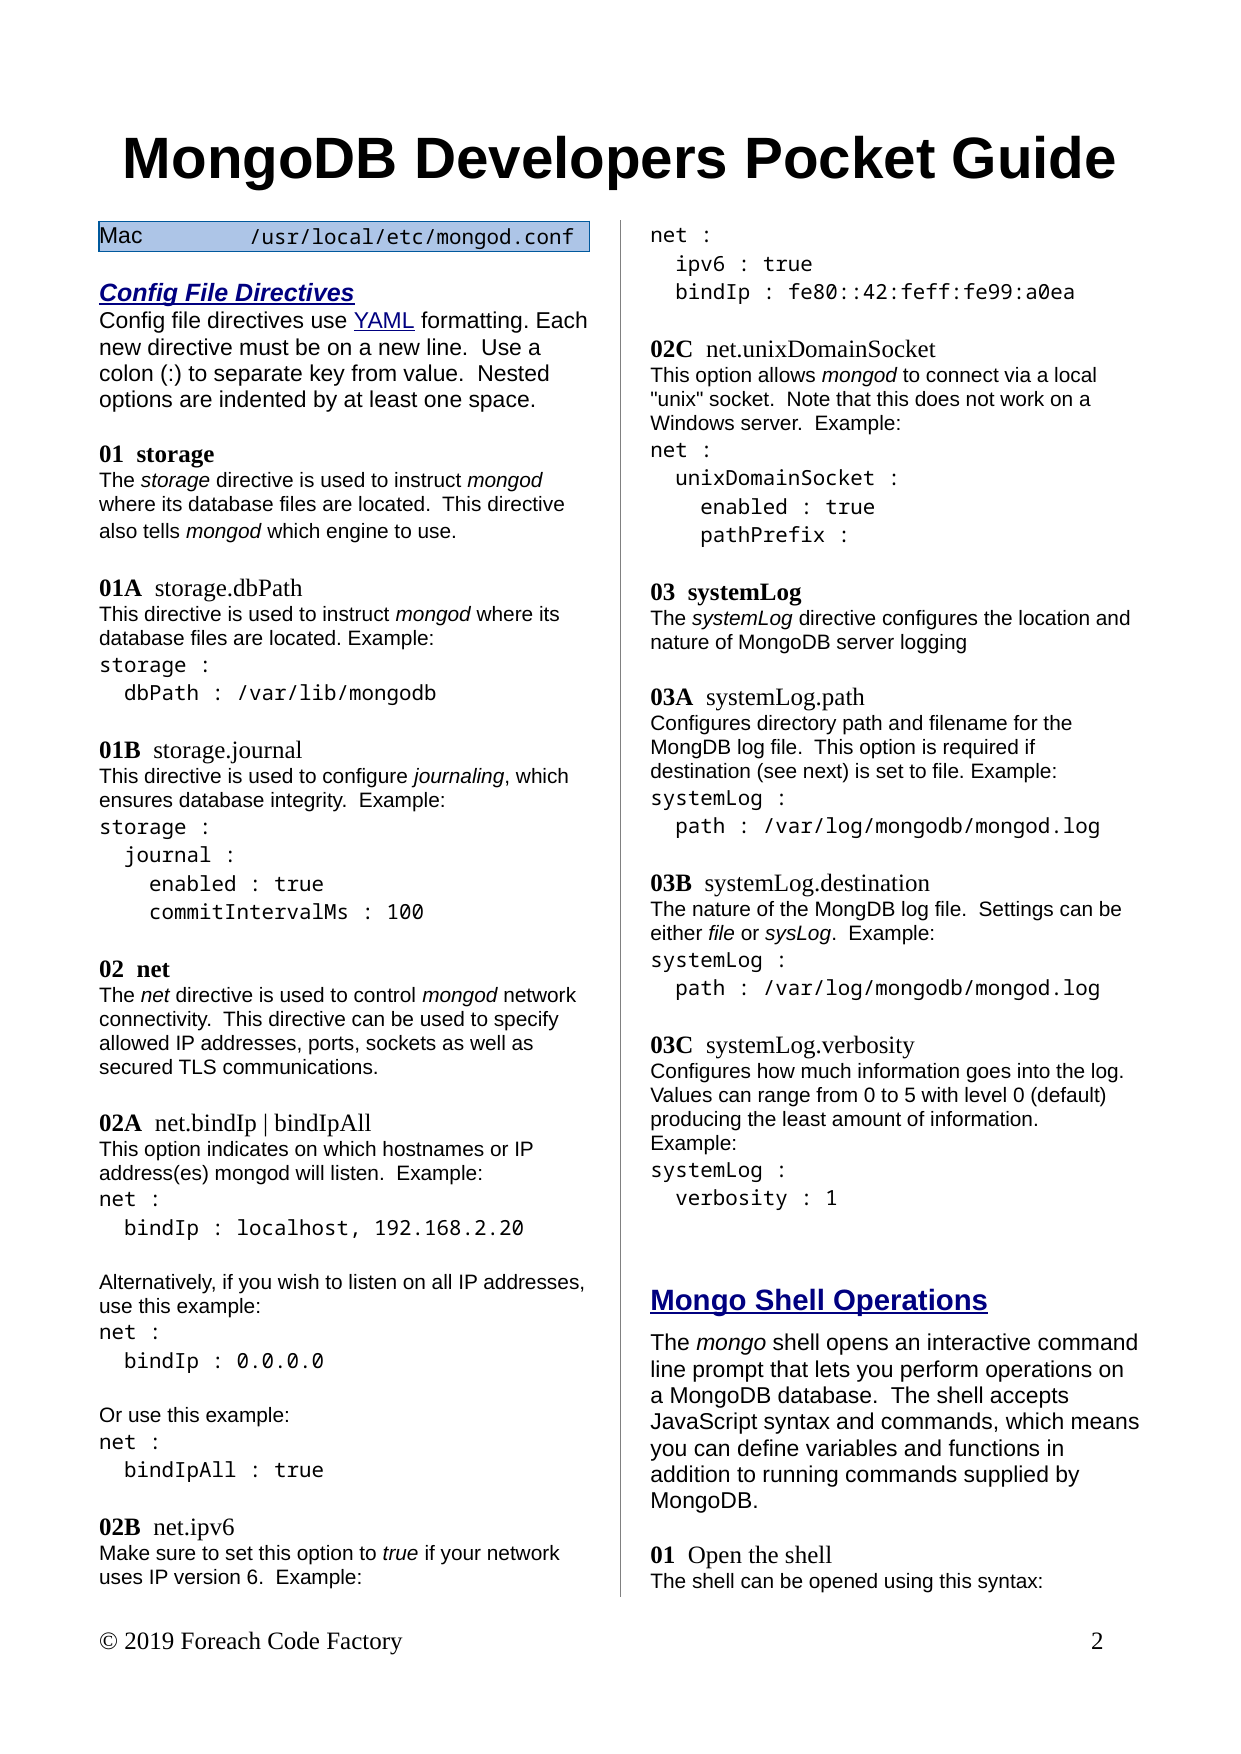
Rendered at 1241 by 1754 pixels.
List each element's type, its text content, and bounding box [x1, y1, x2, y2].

text This option allows mongod to connect via a local "unix" socket. Note that this does not work on a Windows server. Example: [650, 363, 1142, 435]
text net : unixDomainSocket : enabled : true [650, 435, 1142, 520]
text Config File Directives [99, 278, 590, 307]
text net : bindIp : 0.0.0.0 [99, 1317, 590, 1374]
text 03 systemLog [650, 577, 1142, 606]
text This directive is used to instruct mongod where its database files are located. Example: [99, 602, 590, 650]
text The systemLog directive configures the location and nature of MongoDB server logging [650, 606, 1142, 654]
text 02C net.unixDomainSocket [650, 334, 1142, 363]
text 01B storage.journal [99, 735, 590, 764]
text 03A systemLog.path [650, 682, 1142, 711]
text systemLog : path : /var/log/mongodb/mongod.log [650, 783, 1142, 840]
text Alternatively, if you wish to listen on all IP addresses, use this example: [99, 1269, 590, 1317]
text pathPrefix : [650, 520, 1142, 549]
text Make sure to set this option to true if your network uses IP version 6. Example: [99, 1541, 590, 1589]
text Configures how much information goes into the log. Values can range from 0 to 5 with level 0 (default) producing the least amount of information. Example: [650, 1059, 1142, 1155]
text storage : journal : enabled : true commitIntervalMs : 100 [99, 812, 590, 926]
text The shell can be opened using this syntax: [650, 1569, 1142, 1593]
text 01 storage [99, 439, 590, 468]
text 02B net.ipv6 [99, 1512, 590, 1541]
text systemLog : path : /var/log/mongodb/mongod.log [650, 945, 1142, 1002]
subtitle Mongo Shell Operations [650, 1283, 1142, 1317]
text 02A net.bindIp | bindIpAll [99, 1108, 590, 1136]
text This option indicates on which hostnames or IP address(es) mongod will listen. Example: [99, 1136, 590, 1184]
text The storage directive is used to instruct mongod where its database files are located. This directive also tells mongod which engine to use. 01A storage.dbPath [99, 468, 590, 602]
text net : ipv6 : true bindIp : fe80::42:feff:fe99:a0ea [650, 221, 1142, 306]
table_cell /usr/local/etc/mongod.conf [249, 222, 589, 251]
text net : bindIpAll : true [99, 1427, 590, 1484]
text This directive is used to configure journaling, which ensures database integrity. Example: [99, 764, 590, 812]
text The net directive is used to control mongod network connectivity. This directive can be used to specify allowed IP addresses, ports, sockets as well as secured TLS communications. [99, 983, 590, 1079]
table_cell Mac [100, 222, 249, 251]
text The mongo shell opens an interactive command line prompt that lets you perform operations on a MongoDB database. The shell accepts JavaScript syntax and commands, which means you can define variables and functions in addition to running commands supplied by MongoDB. [650, 1329, 1142, 1514]
text Or use this example: [99, 1403, 590, 1427]
text 02 net [99, 954, 590, 983]
text 01 Open the shell [650, 1540, 1142, 1569]
text 03B systemLog.destination [650, 868, 1142, 897]
text Config file directives use YAML formatting. Each new directive must be on a new line. Use a colon (:) to separate key from value. Nested options are indented by at least one space. [99, 307, 590, 413]
text The nature of the MongDB log file. Settings can be either file or sysLog. Example: [650, 897, 1142, 945]
text 03C systemLog.verbosity [650, 1030, 1142, 1059]
text systemLog : verbosity : 1 [650, 1155, 1142, 1212]
text Configures directory path and filename for the MongDB log file. This option is required if destination (see next) is set to file. Example: [650, 711, 1142, 783]
text net : bindIp : localhost, 192.168.2.20 [99, 1184, 590, 1241]
text storage : dbPath : /var/lib/mongodb [99, 650, 590, 707]
